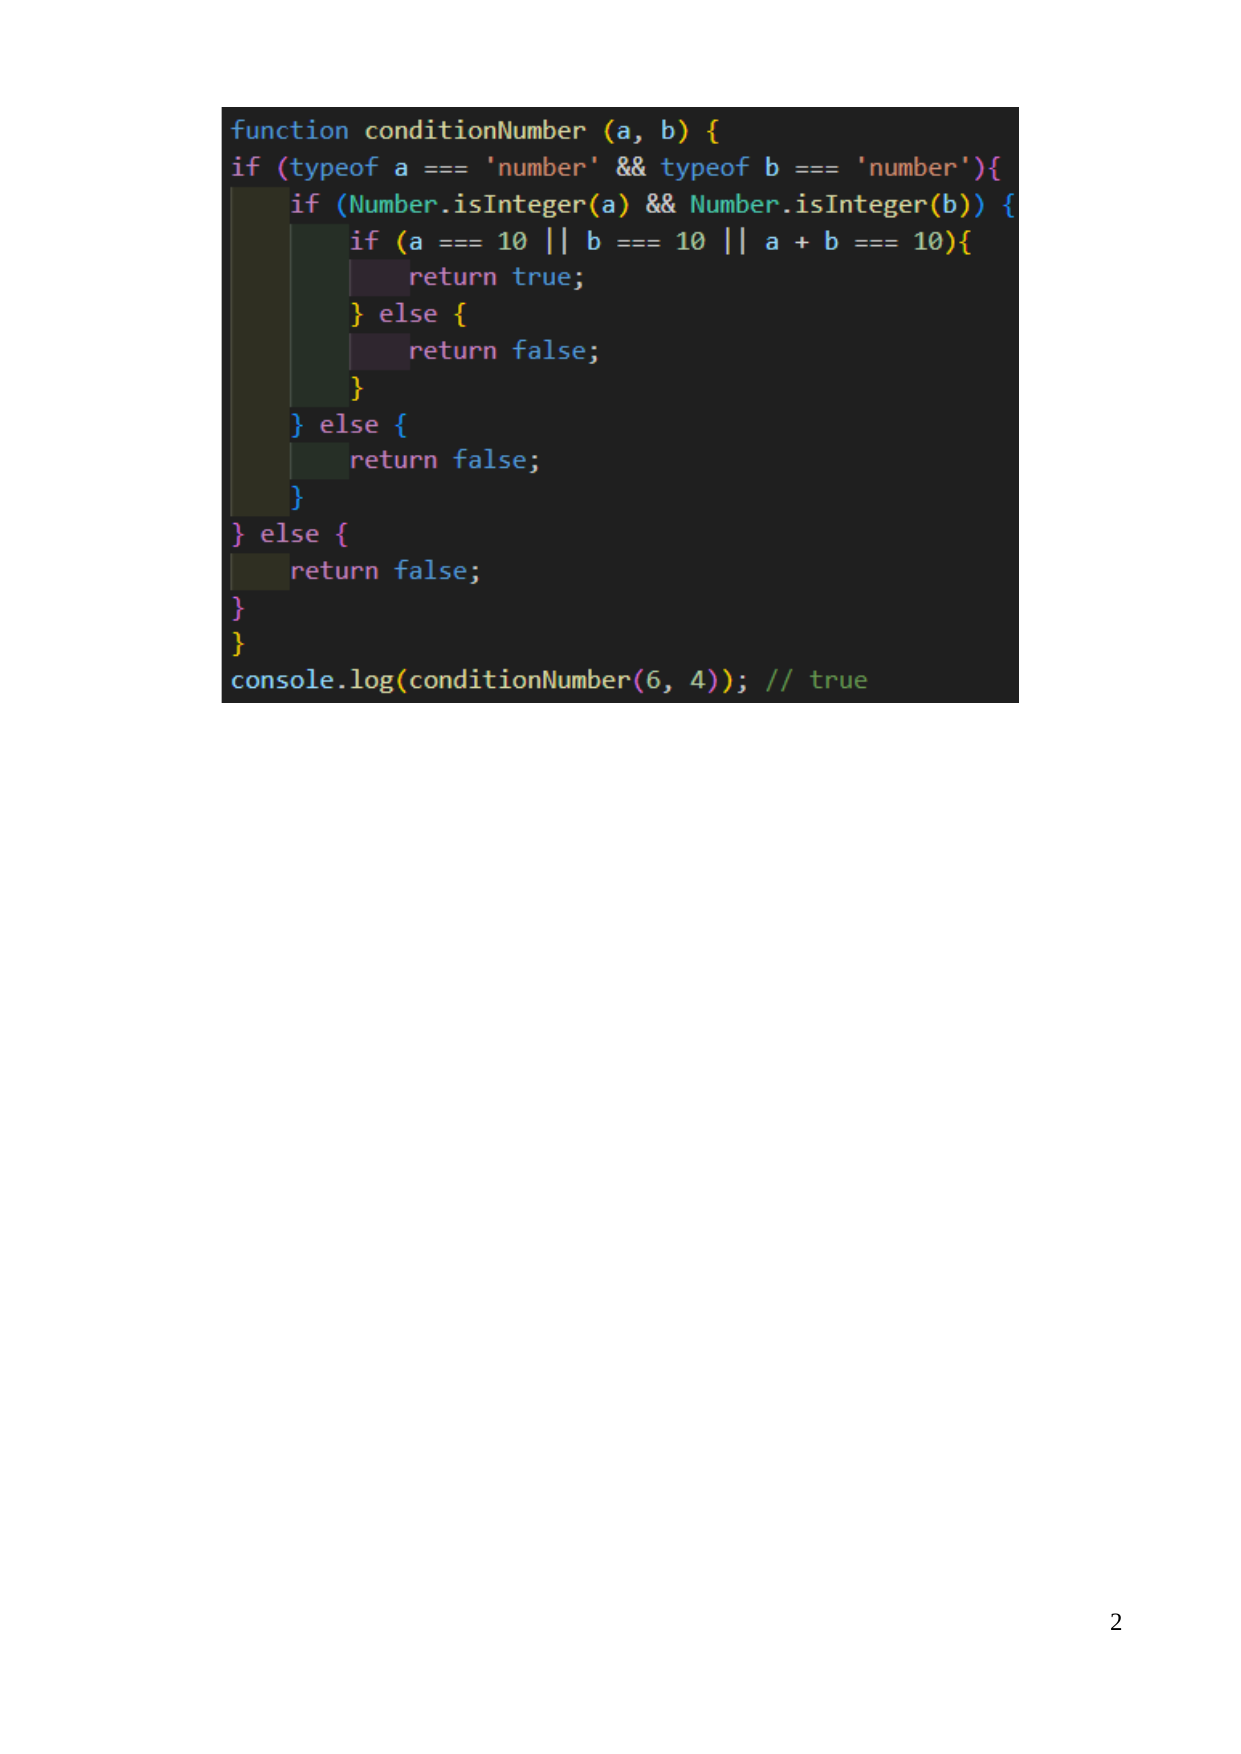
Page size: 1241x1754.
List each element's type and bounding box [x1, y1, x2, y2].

picture [221, 107, 1019, 703]
